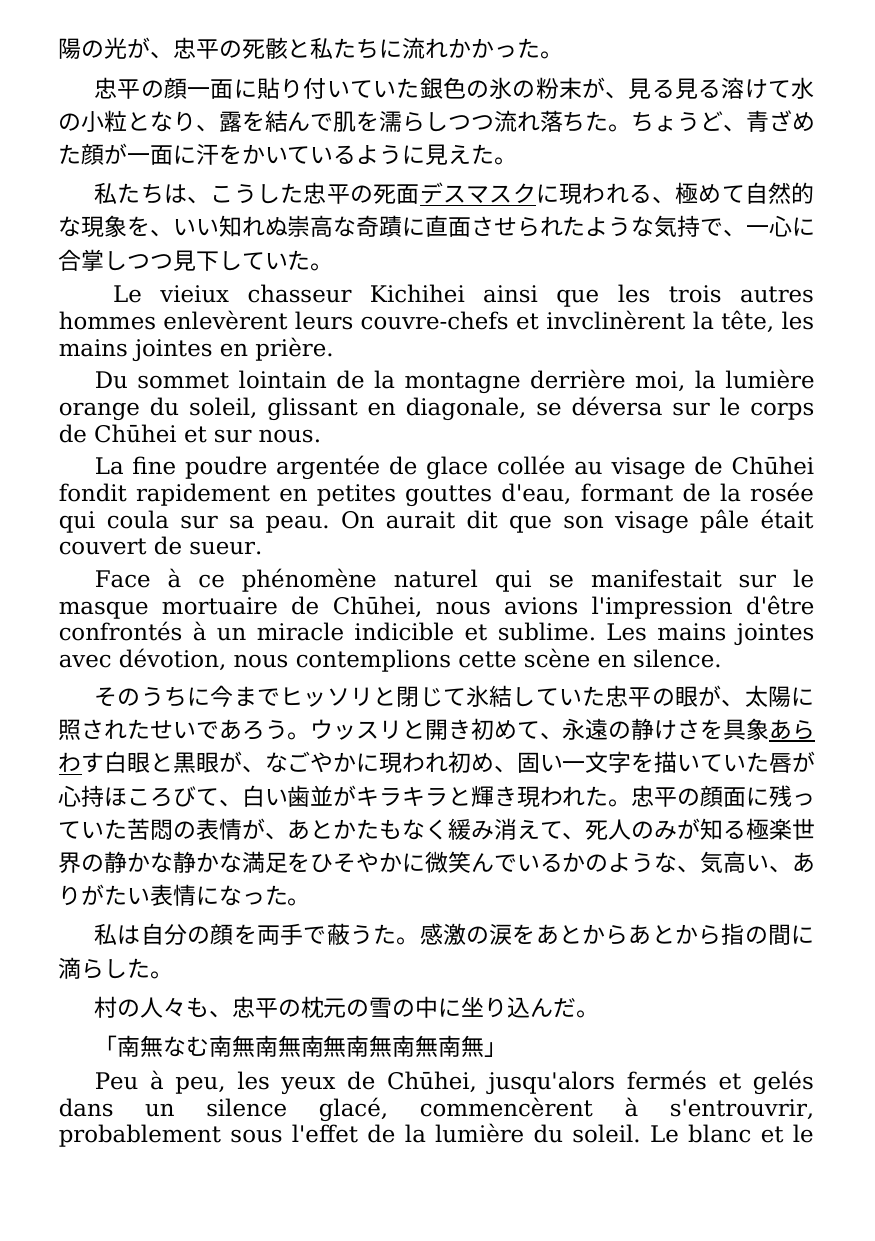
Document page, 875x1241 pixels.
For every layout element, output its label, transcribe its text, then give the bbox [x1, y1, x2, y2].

text 村の人々も、忠平の枕元の雪の中に坐り込んだ。 [58, 990, 815, 1023]
text Face à ce phénomène naturel qui se manifestait sur le masque mortuaire de Chūhei, nous avions l'impression d'être confrontés à un miracle indicible et sublime. Les mains jointes avec dévotion, nous contemplions cette scène en silence. [58, 566, 815, 673]
text Le vieiux chasseur Kichihei ainsi que les trois autres hommes enlevèrent leurs couvre-chefs et invclinèrent la tête, les mains jointes en prière. [58, 282, 815, 362]
text 陽の光が、忠平の死骸と私たちに流れかかった。 [58, 31, 815, 64]
text Du sommet lointain de la montagne derrière moi, la lumière orange du soleil, glissant en diagonale, se déversa sur le corps de Chūhei et sur nous. [58, 368, 815, 448]
text 私たちは、こうした忠平の死面デスマスクに現われる、極めて自然的な現象を、いい知れぬ崇高な奇蹟に直面させられたような気持で、一心に合掌しつつ見下していた。 [58, 176, 815, 276]
text La fine poudre argentée de glace collée au visage de Chūhei fondit rapidement en petites gouttes d'eau, formant de la rosée qui coula sur sa peau. On aurait dit que son visage pâle était couvert de sueur. [58, 453, 815, 560]
text Peu à peu, les yeux de Chūhei, jusqu'alors fermés et gelés dans un silence glacé, commencèrent à s'entrouvrir, probablement sous l'effet de la lumière du soleil. Le blanc et le [58, 1068, 815, 1148]
text そのうちに今までヒッソリと閉じて氷結していた忠平の眼が、太陽に照されたせいであろう。ウッスリと開き初めて、永遠の静けさを具象あらわす白眼と黒眼が、なごやかに現われ初め、固い一文字を描いていた唇が心持ほころびて、白い歯並がキラキラと輝き現われた。忠平の顔面に残っていた苦悶の表情が、あとかたもなく緩み消えて、死人のみが知る極楽世界の静かな静かな満足をひそやかに微笑んでいるかのような、気高い、ありがたい表情になった。 [58, 679, 815, 911]
text 私は自分の顔を両手で蔽うた。感激の涙をあとからあとから指の間に滴らした。 [58, 917, 815, 984]
text 「南無なむ南無南無南無南無南無南無」 [58, 1029, 815, 1062]
text 忠平の顔一面に貼り付いていた銀色の氷の粉末が、見る見る溶けて水の小粒となり、露を結んで肌を濡らしつつ流れ落ちた。ちょうど、青ざめた顔が一面に汗をかいているように見えた。 [58, 70, 815, 170]
